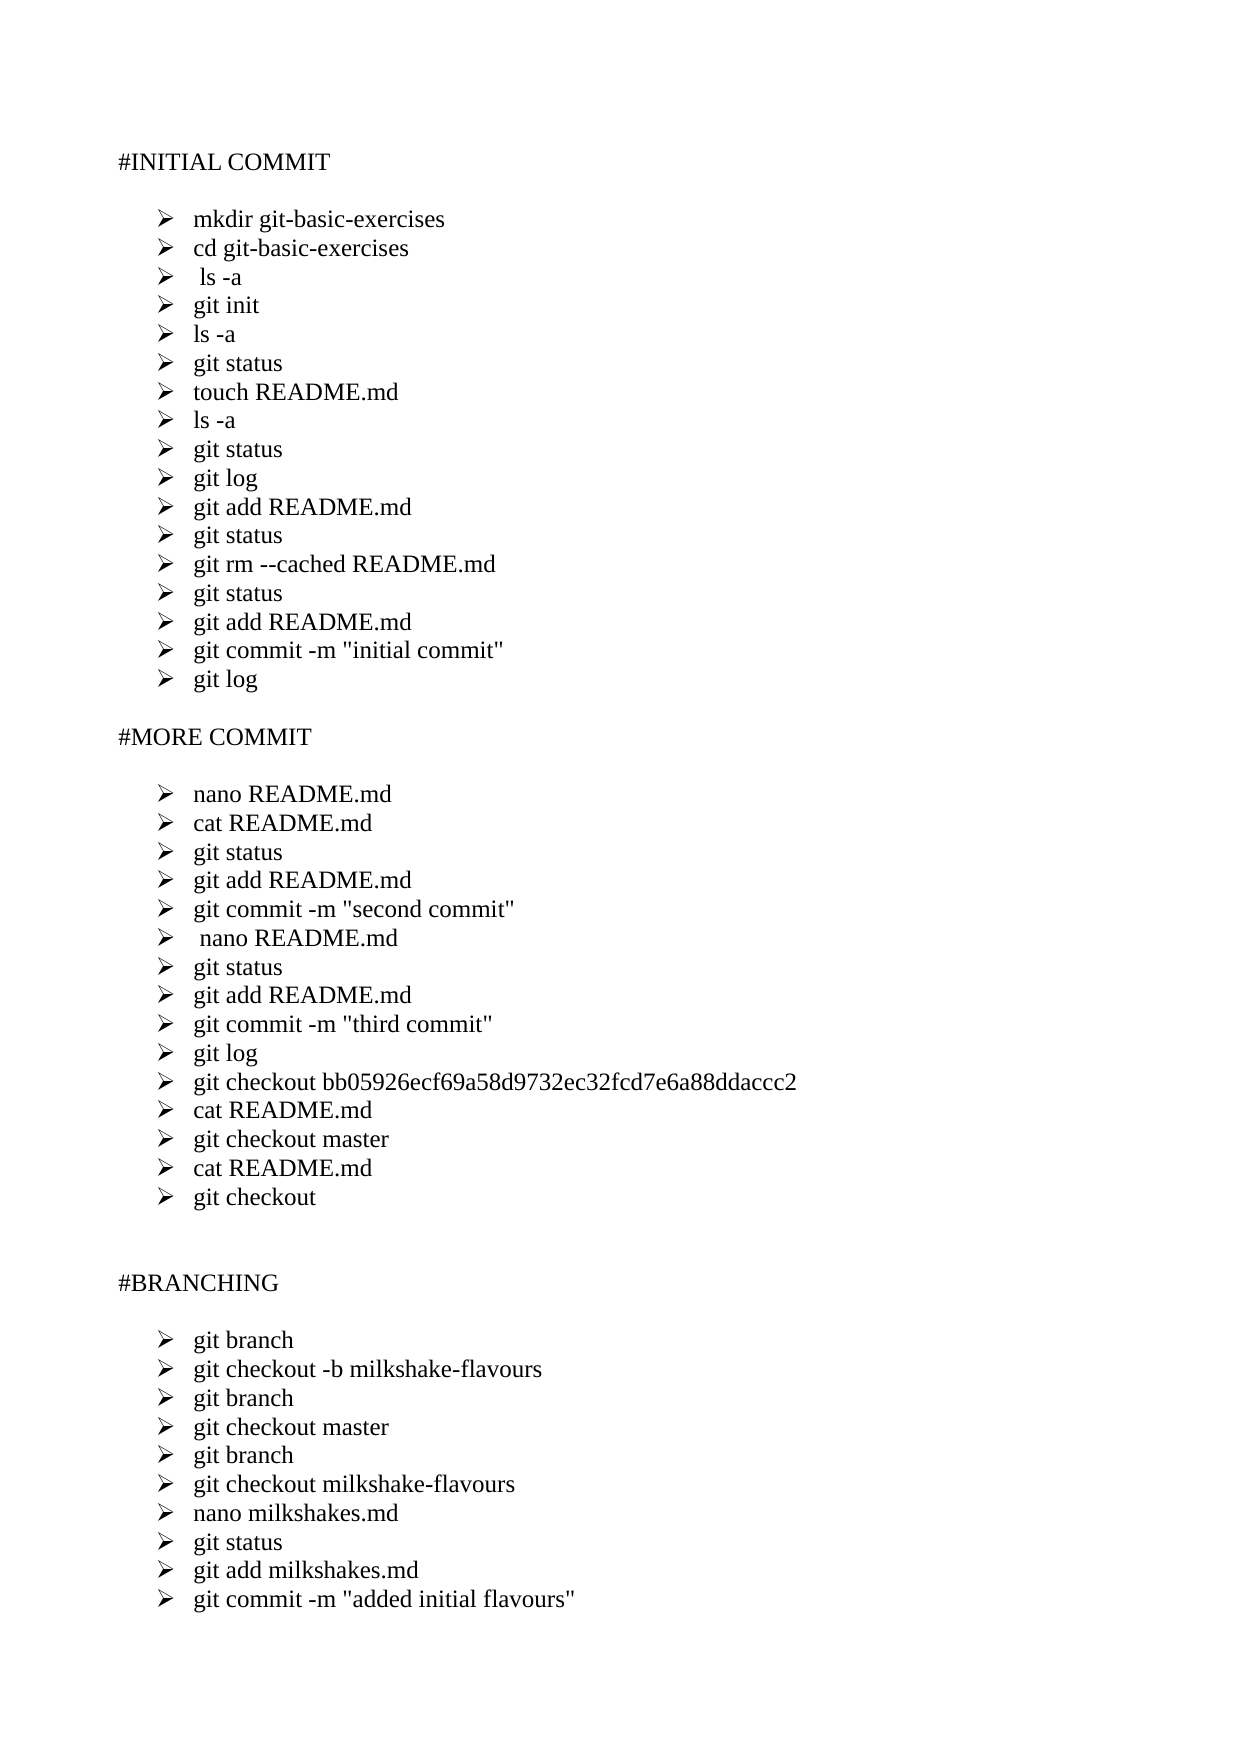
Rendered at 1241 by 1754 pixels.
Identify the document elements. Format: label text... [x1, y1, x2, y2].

list git init [156, 291, 1122, 319]
list git branch [156, 1383, 1122, 1412]
list git log [156, 1038, 1122, 1067]
list git checkout master [156, 1412, 1122, 1441]
list nano README.md [156, 923, 1122, 952]
list touch README.md [156, 377, 1122, 406]
list git status [156, 578, 1122, 607]
list cat README.md [156, 808, 1122, 837]
list git add README.md [156, 492, 1122, 521]
list git status [156, 952, 1122, 981]
list git status [156, 837, 1122, 866]
list git commit -m "initial commit" [156, 636, 1122, 664]
text #MORE COMMIT [118, 722, 1122, 751]
list git add README.md [156, 607, 1122, 636]
list git commit -m "third commit" [156, 1009, 1122, 1038]
list git log [156, 664, 1122, 693]
list git status [156, 348, 1122, 377]
list ls -a [156, 262, 1122, 291]
list git add README.md [156, 866, 1122, 894]
list git status [156, 521, 1122, 549]
text #INITIAL COMMIT [118, 147, 1122, 176]
list nano README.md [156, 779, 1122, 808]
list git commit -m "added initial flavours" [156, 1584, 1122, 1613]
list git add milkshakes.md [156, 1556, 1122, 1584]
list mkdir git-basic-exercises [156, 204, 1122, 233]
list git status [156, 434, 1122, 463]
list cat README.md [156, 1096, 1122, 1124]
list git checkout -b milkshake-flavours [156, 1354, 1122, 1383]
list git branch [156, 1326, 1122, 1354]
list git commit -m "second commit" [156, 894, 1122, 923]
list cat README.md [156, 1153, 1122, 1182]
list ls -a [156, 319, 1122, 348]
list git add README.md [156, 981, 1122, 1009]
list git checkout milkshake-flavours [156, 1469, 1122, 1498]
list cd git-basic-exercises [156, 233, 1122, 262]
list git status [156, 1527, 1122, 1556]
list git checkout [156, 1182, 1122, 1211]
list git checkout bb05926ecf69a58d9732ec32fcd7e6a88ddaccc2 [156, 1067, 1122, 1096]
text #BRANCHING [118, 1268, 1122, 1297]
list git branch [156, 1441, 1122, 1469]
list git checkout master [156, 1124, 1122, 1153]
list ls -a [156, 406, 1122, 434]
list git log [156, 463, 1122, 492]
list nano milkshakes.md [156, 1498, 1122, 1527]
list git rm --cached README.md [156, 549, 1122, 578]
